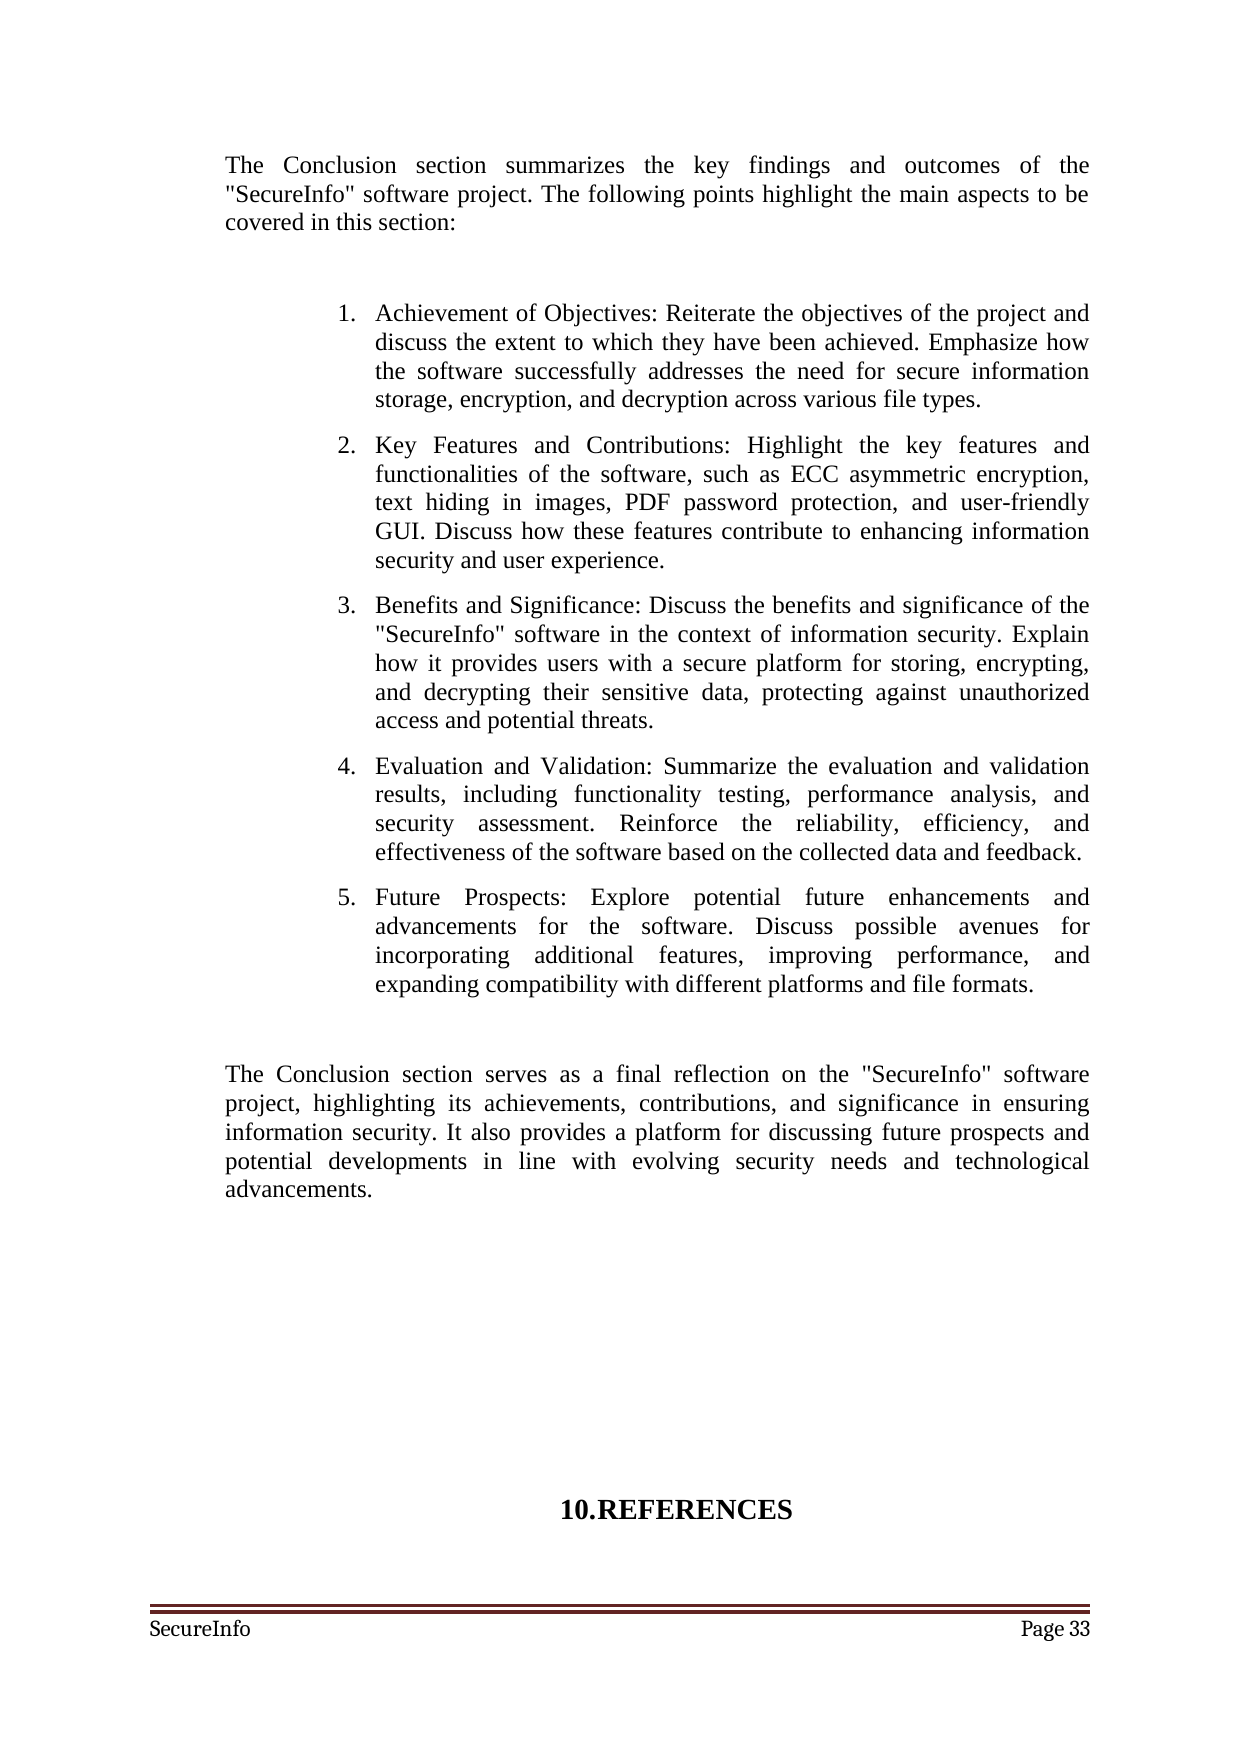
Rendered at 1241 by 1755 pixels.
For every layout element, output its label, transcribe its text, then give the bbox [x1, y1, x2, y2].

list REFERENCES [262, 1492, 1090, 1526]
list Future Prospects: Explore potential future enhancements and advancements for the software. Discuss possible avenues for incorporating additional features, improving performance, and expanding compatibility with different platforms and file formats. [337, 882, 1090, 997]
list Key Features and Contributions: Highlight the key features and functionalities of the software, such as ECC asymmetric encryption, text hiding in images, PDF password protection, and user-friendly GUI. Discuss how these features contribute to enhancing information security and user experience. [337, 430, 1090, 574]
text The Conclusion section summarizes the key findings and outcomes of the "SecureInfo" software project. The following points highlight the main aspects to be covered in this section: [225, 150, 1090, 236]
list Evaluation and Validation: Summarize the evaluation and validation results, including functionality testing, performance analysis, and security assessment. Reinforce the reliability, efficiency, and effectiveness of the software based on the collected data and feedback. [337, 751, 1090, 866]
list Achievement of Objectives: Reiterate the objectives of the project and discuss the extent to which they have been achieved. Emphasize how the software successfully addresses the need for secure information storage, encryption, and decryption across various file types. [337, 298, 1090, 413]
text The Conclusion section serves as a final reflection on the "SecureInfo" software project, highlighting its achievements, contributions, and significance in ensuring information security. It also provides a platform for discussing future prospects and potential developments in line with evolving security needs and technological advancements. [225, 1059, 1090, 1203]
list Benefits and Significance: Discuss the benefits and significance of the "SecureInfo" software in the context of information security. Explain how it provides users with a secure platform for storing, encrypting, and decrypting their sensitive data, protecting against unauthorized access and potential threats. [337, 590, 1090, 734]
